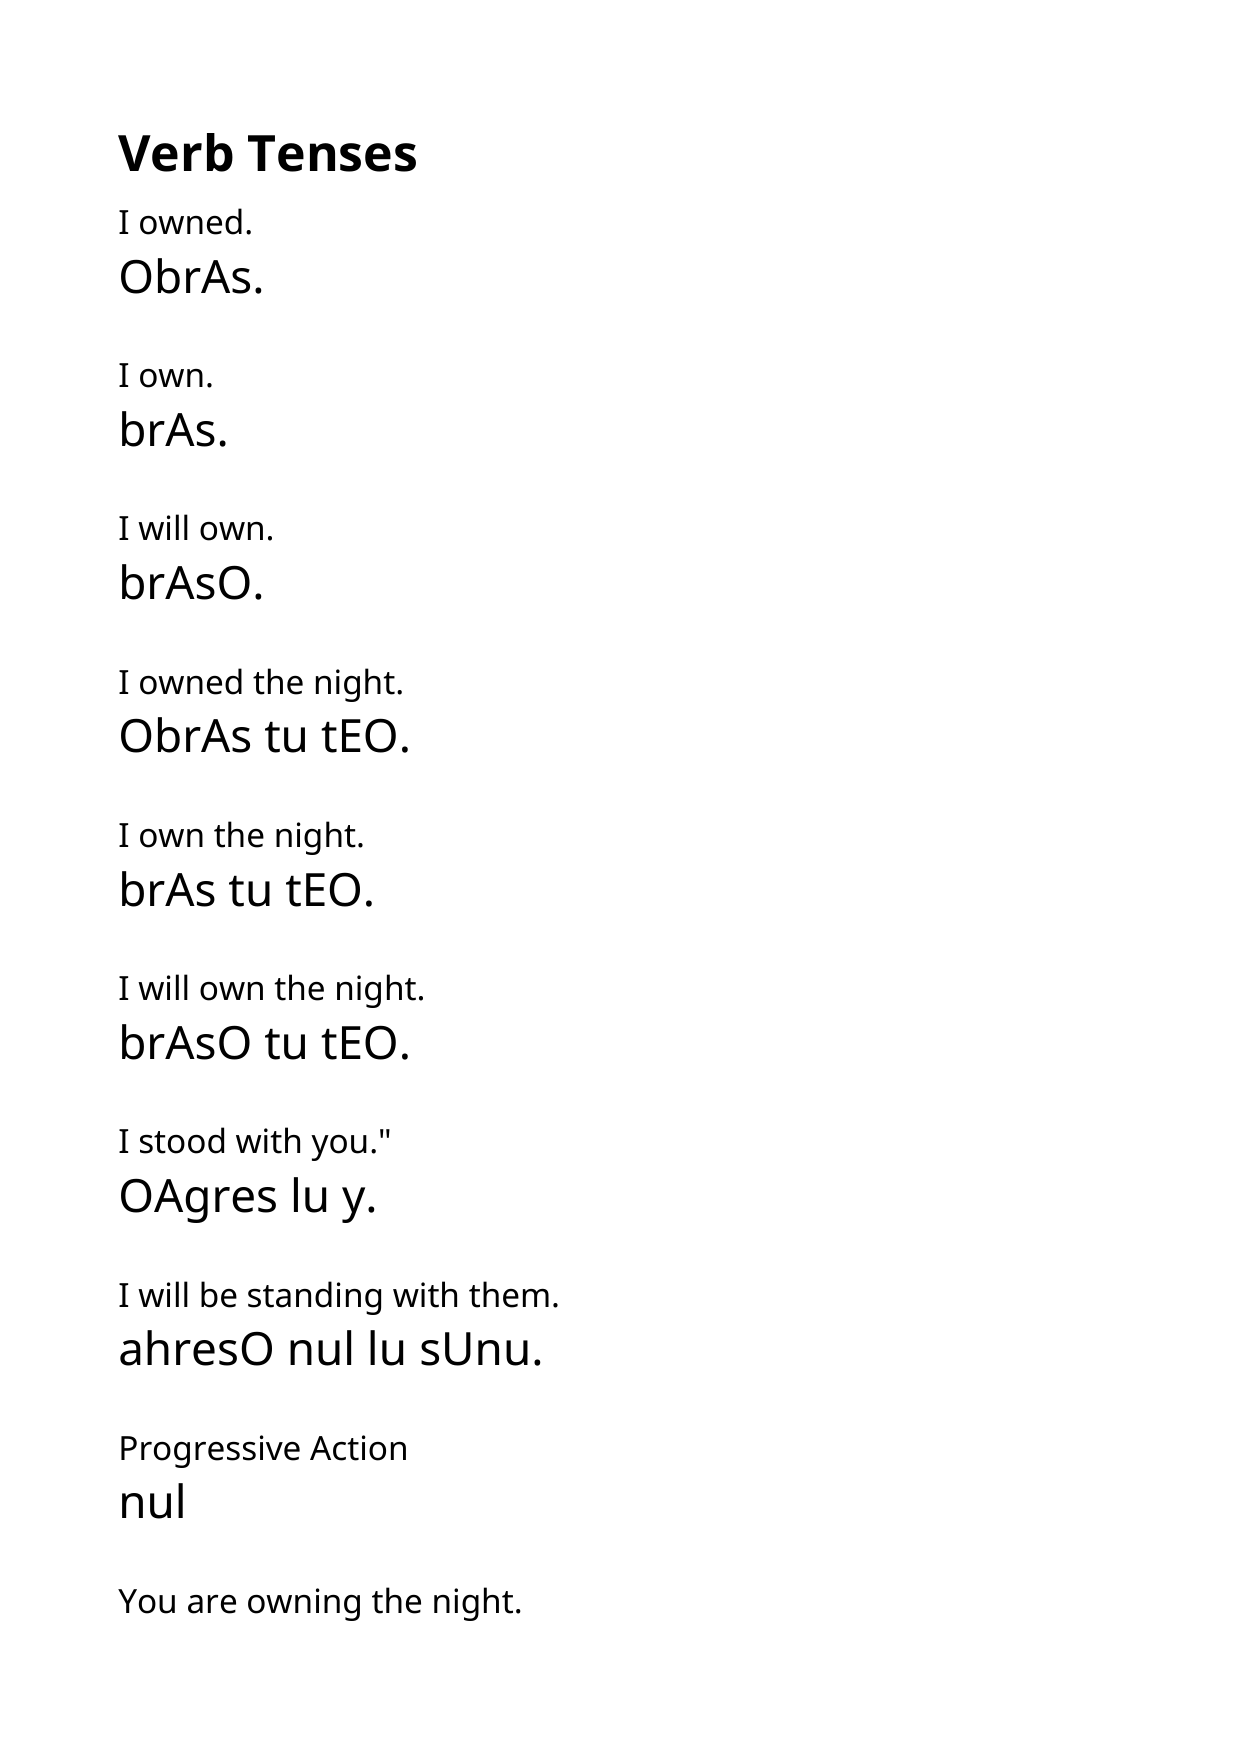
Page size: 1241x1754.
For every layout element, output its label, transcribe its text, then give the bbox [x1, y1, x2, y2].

text nul [118, 1470, 1122, 1532]
text I own. [118, 352, 1122, 397]
text brAsO tu tEO. [118, 1010, 1122, 1073]
text I will own the night. [118, 965, 1122, 1010]
text I owned. [118, 199, 1122, 244]
text brAs. [118, 397, 1122, 460]
text You are owning the night. [118, 1578, 1122, 1623]
text I own the night. [118, 812, 1122, 857]
text ObrAs. [118, 244, 1122, 307]
text brAs tu tEO. [118, 857, 1122, 919]
text OAgres lu y. [118, 1163, 1122, 1226]
text I stood with you." [118, 1118, 1122, 1163]
text ObrAs tu tEO. [118, 704, 1122, 766]
text I owned the night. [118, 658, 1122, 704]
subtitle Verb Tenses [118, 118, 1122, 186]
text I will be standing with them. [118, 1271, 1122, 1317]
text ahresO nul lu sUnu. [118, 1317, 1122, 1379]
text brAsO. [118, 551, 1122, 613]
text I will own. [118, 505, 1122, 551]
text Progressive Action [118, 1424, 1122, 1470]
